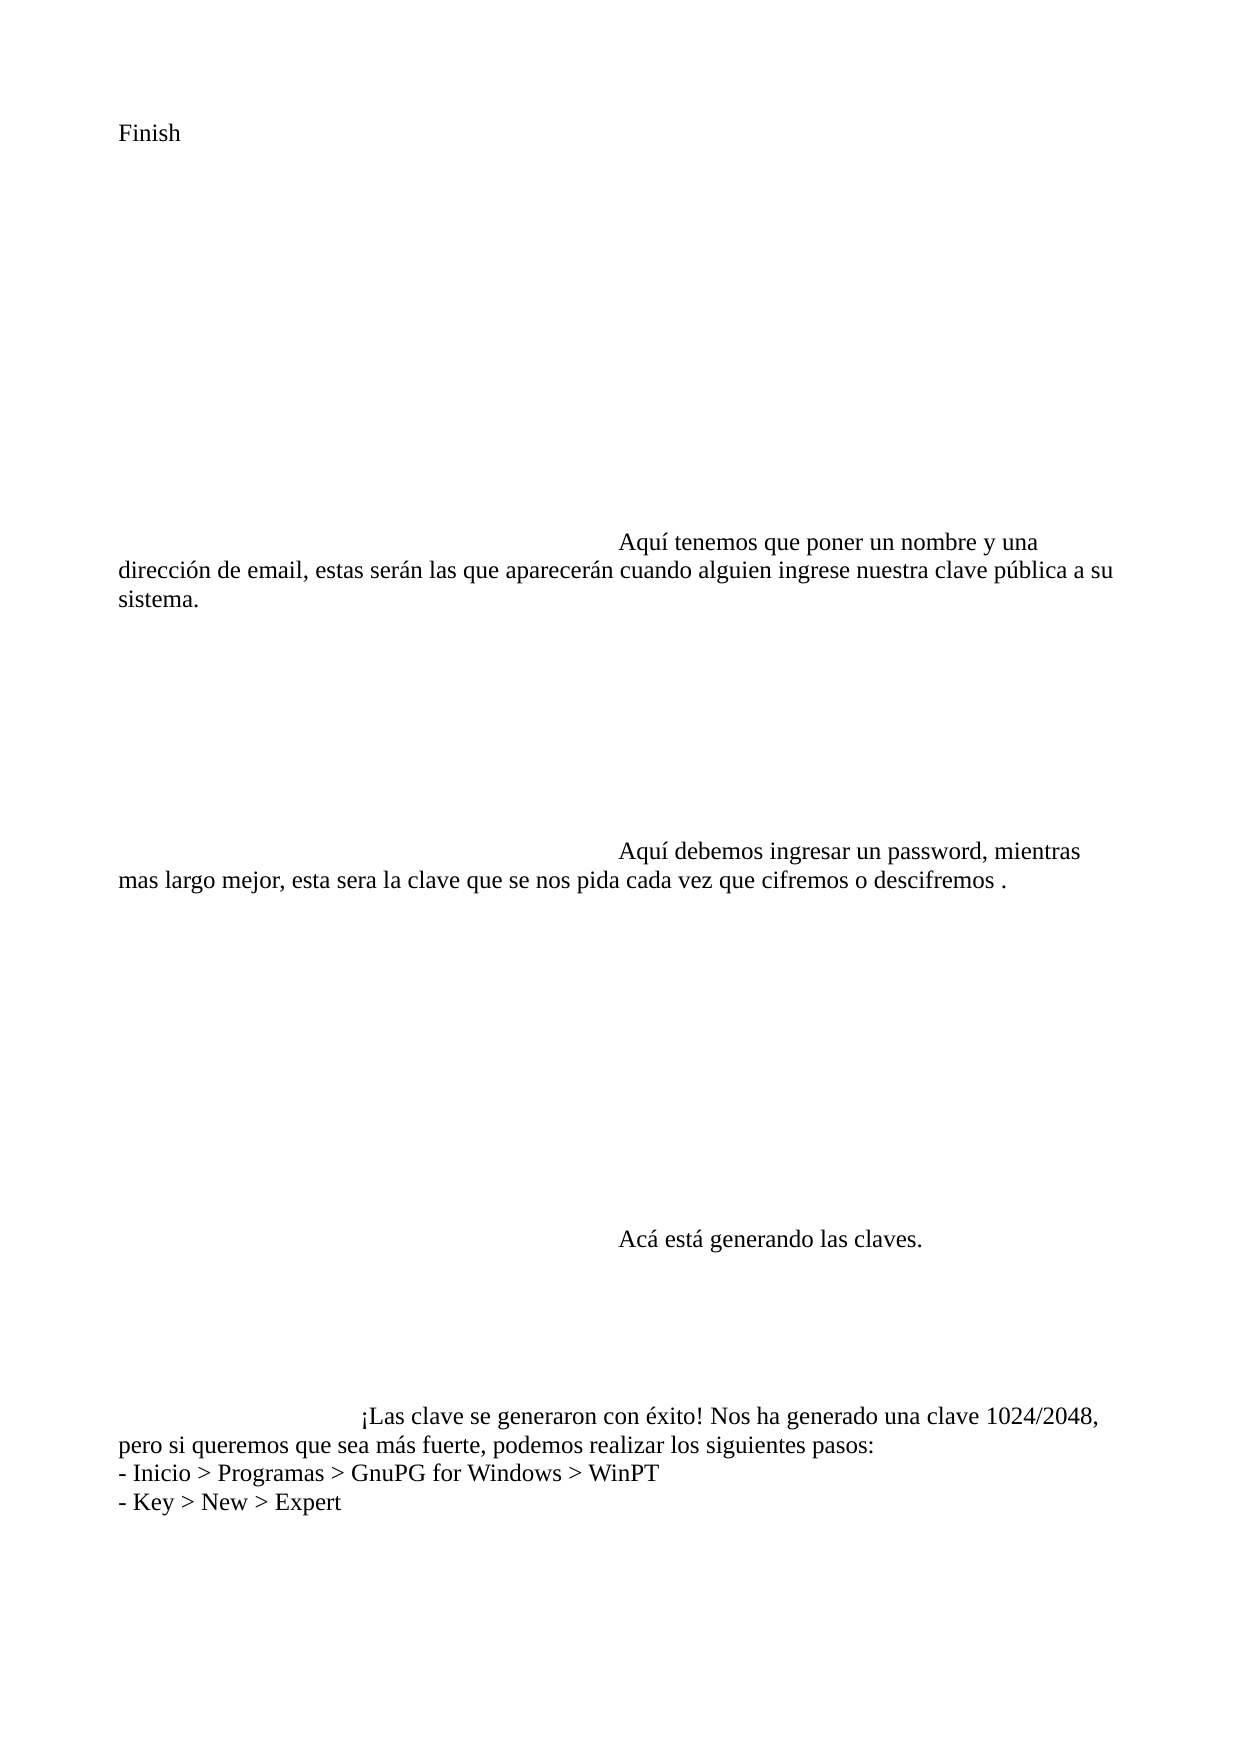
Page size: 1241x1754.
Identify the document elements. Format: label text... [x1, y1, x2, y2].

text Finish Aquí tenemos que poner un nombre y una dirección de email, estas serán las que aparecerán cuando alguien ingrese nuestra clave pública a su sistema. Aquí debemos ingresar un password, mientras mas largo mejor, esta sera la clave que se nos pida cada vez que cifremos o descifremos . Acá está generando las claves. ¡Las clave se generaron con éxito! Nos ha generado una clave 1024/2048, pero si queremos que sea más fuerte, podemos realizar los siguientes pasos: - Inicio > Programas > GnuPG for Windows > WinPT - Key > New > Expert [118, 118, 1122, 1516]
